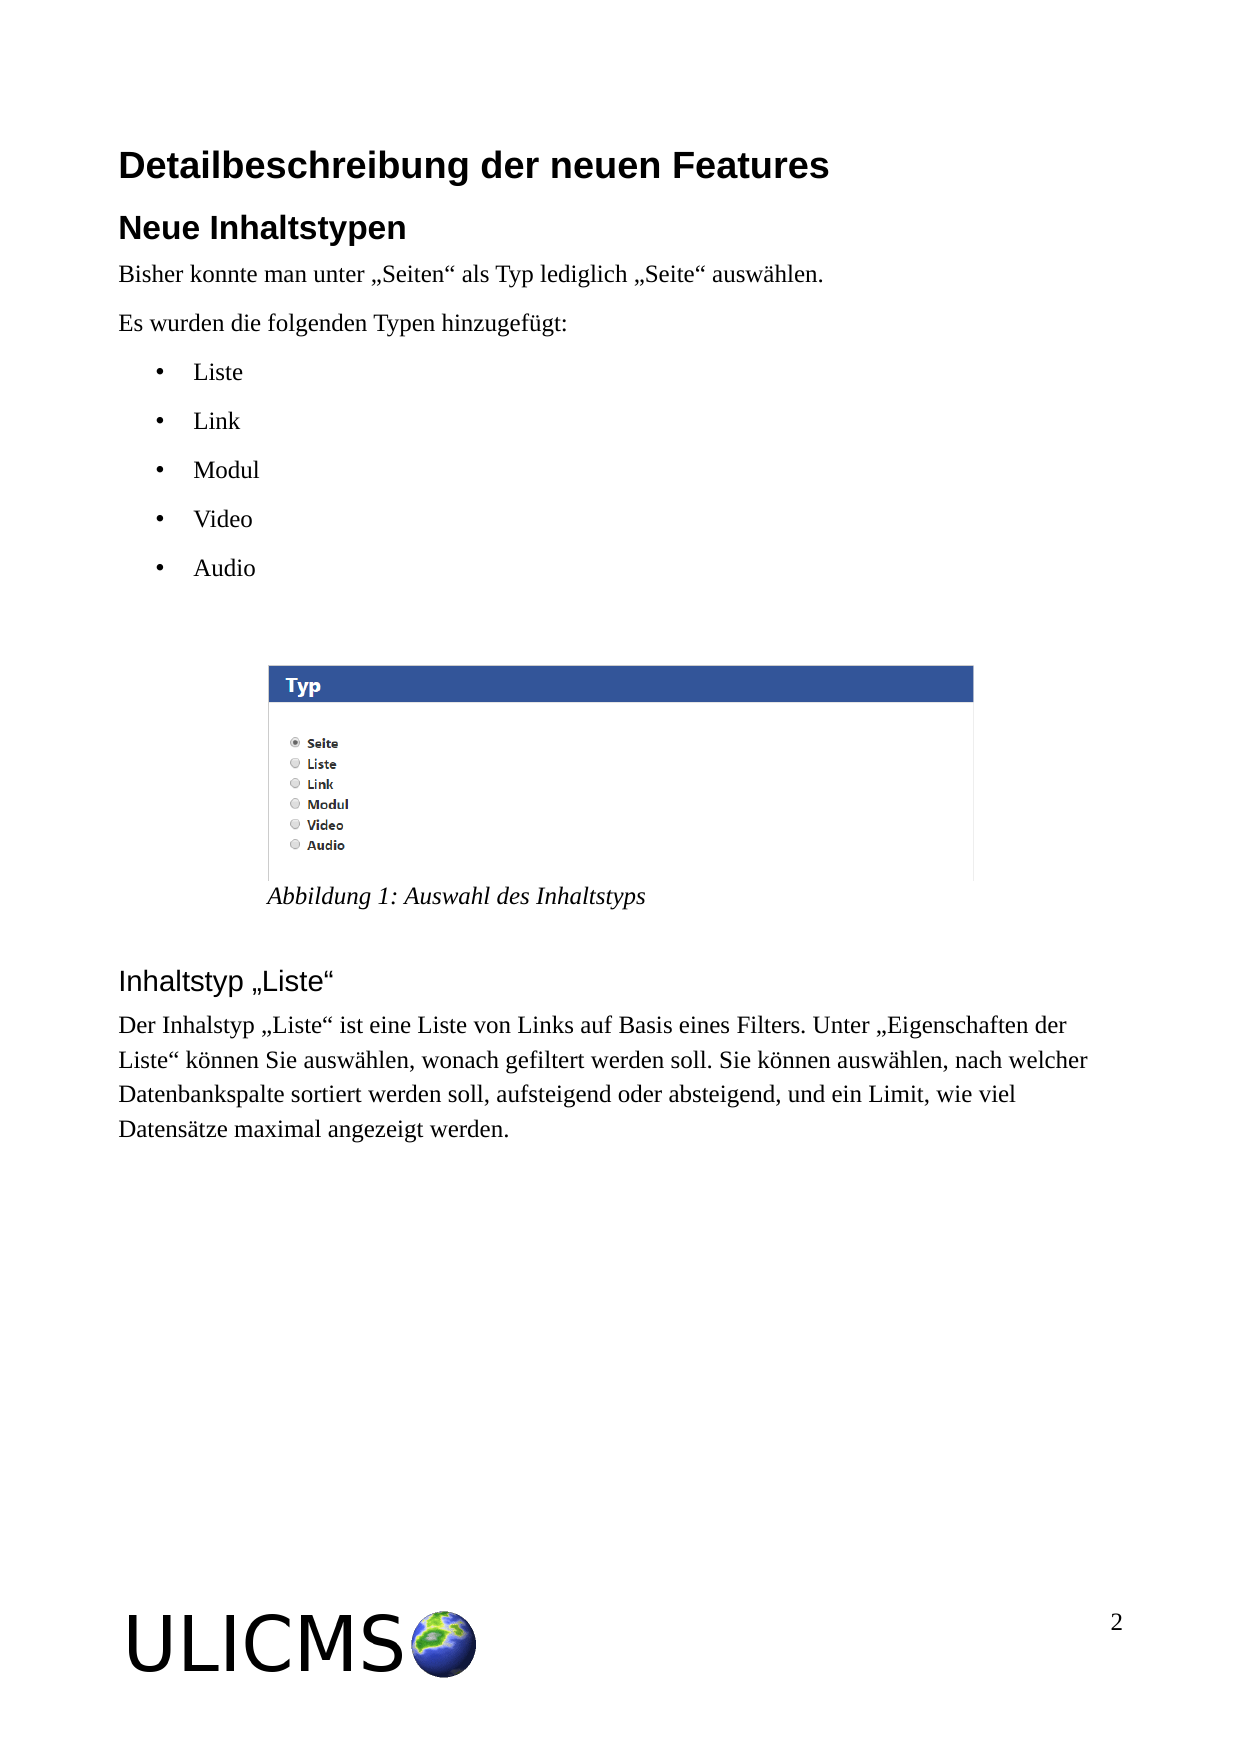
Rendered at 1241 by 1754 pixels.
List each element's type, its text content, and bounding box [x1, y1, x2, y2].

subtitle Neue Inhaltstypen [118, 208, 1123, 246]
subtitle Inhaltstyp „Liste“ [118, 964, 1123, 998]
picture [118, 1607, 479, 1681]
text Bisher konnte man unter „Seiten“ als Typ lediglich „Seite“ auswählen. [118, 259, 1123, 287]
text Es wurden die folgenden Typen hinzugefügt: [118, 308, 1123, 337]
list Video [156, 504, 1123, 533]
list Link [156, 406, 1123, 435]
subtitle Detailbeschreibung der neuen Features [118, 143, 1123, 187]
text Abbildung 1: Auswahl des Inhaltstyps [267, 881, 974, 909]
list Audio [156, 553, 1123, 582]
list Modul [156, 455, 1123, 484]
list Liste [156, 357, 1123, 386]
text Der Inhalstyp „Liste“ ist eine Liste von Links auf Basis eines Filters. Unter „Eigenschaften der Liste“ können Sie auswählen, wonach gefiltert werden soll. Sie können auswählen, nach welcher Datenbankspalte sortiert werden soll, aufsteigend oder absteigend, und ein Limit, wie viel Datensätze maximal angezeigt werden. [118, 1011, 1123, 1143]
picture [267, 663, 974, 881]
